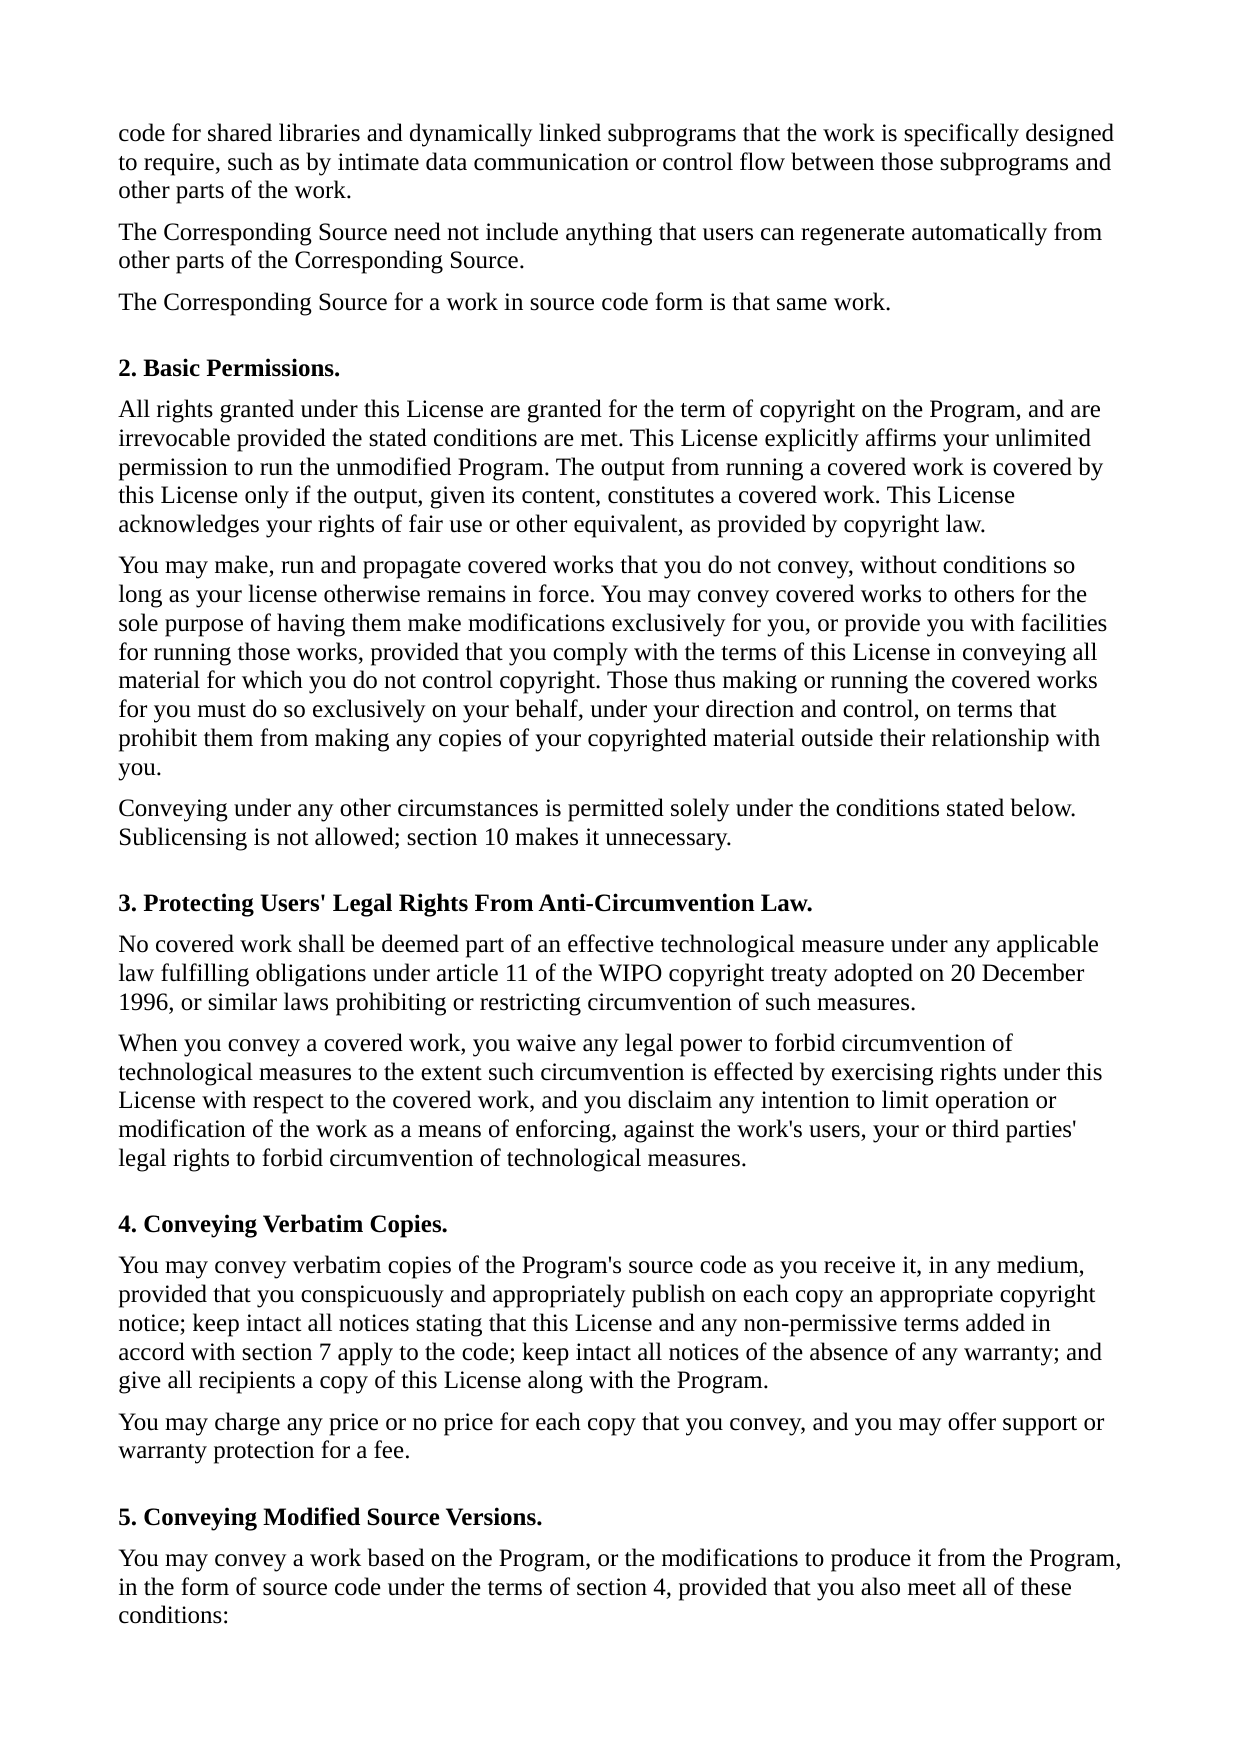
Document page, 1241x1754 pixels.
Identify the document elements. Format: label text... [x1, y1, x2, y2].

subtitle 2. Basic Permissions. [118, 353, 1122, 382]
text All rights granted under this License are granted for the term of copyright on the Program, and are irrevocable provided the stated conditions are met. This License explicitly affirms your unlimited permission to run the unmodified Program. The output from running a covered work is covered by this License only if the output, given its content, constitutes a covered work. This License acknowledges your rights of fair use or other equivalent, as provided by copyright law. [118, 394, 1122, 538]
text You may convey a work based on the Program, or the modifications to produce it from the Program, in the form of source code under the terms of section 4, provided that you also meet all of these conditions: [118, 1543, 1122, 1629]
text No covered work shall be deemed part of an effective technological measure under any applicable law fulfilling obligations under article 11 of the WIPO copyright treaty adopted on 20 December 1996, or similar laws prohibiting or restricting circumvention of such measures. [118, 929, 1122, 1016]
subtitle 3. Protecting Users' Legal Rights From Anti-Circumvention Law. [118, 888, 1122, 917]
subtitle 4. Conveying Verbatim Copies. [118, 1209, 1122, 1238]
text When you convey a covered work, you waive any legal power to forbid circumvention of technological measures to the extent such circumvention is effected by exercising rights under this License with respect to the covered work, and you disclaim any intention to limit operation or modification of the work as a means of enforcing, against the work's users, your or third parties' legal rights to forbid circumvention of technological measures. [118, 1028, 1122, 1172]
text You may make, run and propagate covered works that you do not convey, without conditions so long as your license otherwise remains in force. You may convey covered works to others for the sole purpose of having them make modifications exclusively for you, or provide you with facilities for running those works, provided that you comply with the terms of this License in conveying all material for which you do not control copyright. Those thus making or running the covered works for you must do so exclusively on your behalf, under your direction and control, on terms that prohibit them from making any copies of your copyrighted material outside their relationship with you. [118, 551, 1122, 781]
text Conveying under any other circumstances is permitted solely under the conditions stated below. Sublicensing is not allowed; section 10 makes it unnecessary. [118, 793, 1122, 851]
text The Corresponding Source for a work in source code form is that same work. [118, 287, 1122, 316]
text code for shared libraries and dynamically linked subprograms that the work is specifically designed to require, such as by intimate data communication or control flow between those subprograms and other parts of the work. [118, 118, 1122, 204]
text You may convey verbatim copies of the Program's source code as you receive it, in any medium, provided that you conspicuously and appropriately publish on each copy an appropriate copyright notice; keep intact all notices stating that this License and any non-permissive terms added in accord with section 7 apply to the code; keep intact all notices of the absence of any warranty; and give all recipients a copy of this License along with the Program. [118, 1251, 1122, 1394]
subtitle 5. Conveying Modified Source Versions. [118, 1502, 1122, 1531]
text You may charge any price or no price for each copy that you convey, and you may offer support or warranty protection for a fee. [118, 1407, 1122, 1464]
text The Corresponding Source need not include anything that users can regenerate automatically from other parts of the Corresponding Source. [118, 217, 1122, 274]
